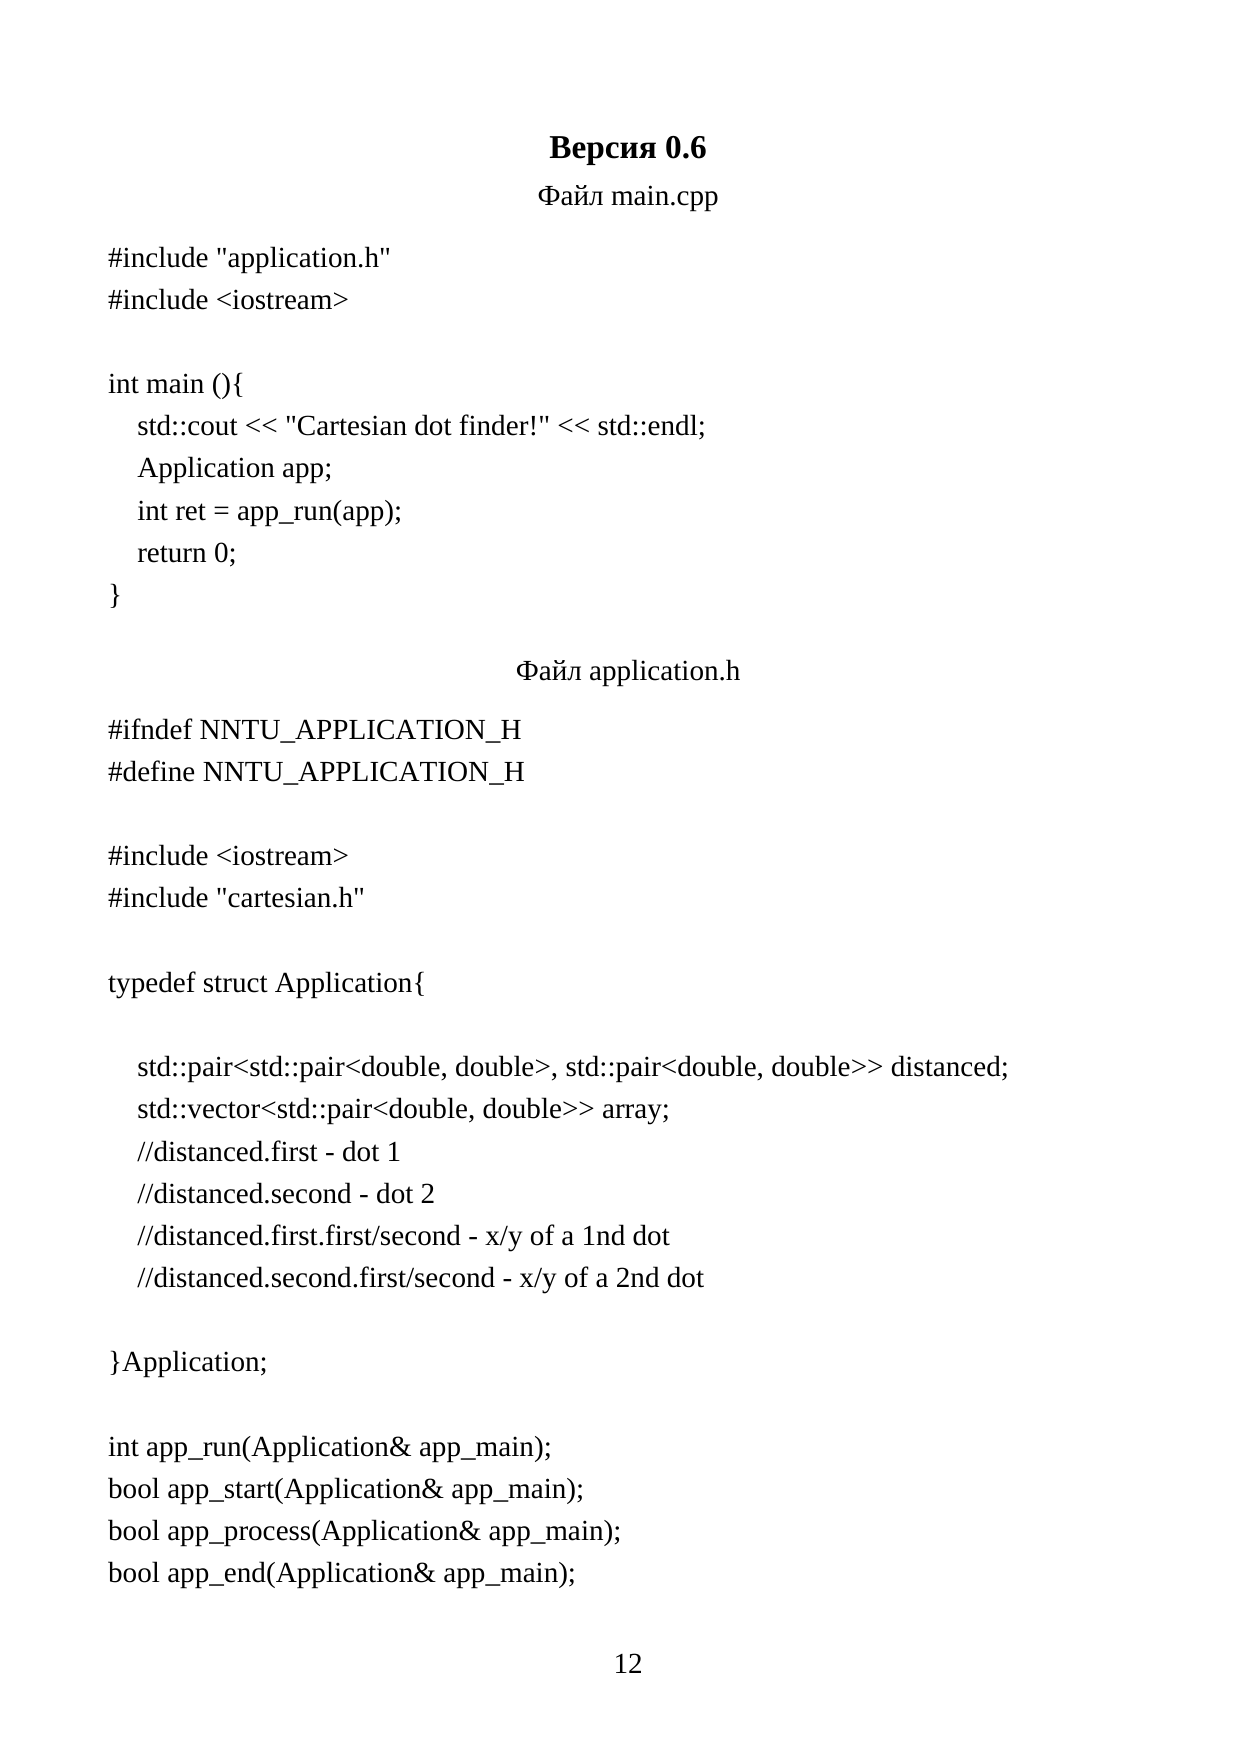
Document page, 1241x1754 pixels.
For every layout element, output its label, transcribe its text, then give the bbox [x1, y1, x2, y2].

text #ifndef NNTU_APPLICATION_H [108, 703, 1148, 745]
text #include <iostream> [108, 273, 1148, 315]
text bool app_end(Application& app_main); [108, 1547, 1148, 1589]
text }Application; [108, 1336, 1148, 1378]
subtitle Версия 0.6 [108, 127, 1148, 165]
text Файл application.h [108, 653, 1148, 686]
text return 0; [108, 526, 1148, 568]
text //distanced.second - dot 2 [108, 1167, 1148, 1209]
text int app_run(Application& app_main); [108, 1420, 1148, 1462]
text #define NNTU_APPLICATION_H [108, 745, 1148, 787]
text //distanced.first.first/second - x/y of a 1nd dot [108, 1209, 1148, 1252]
text typedef struct Application{ [108, 956, 1148, 998]
text bool app_start(Application& app_main); [108, 1462, 1148, 1505]
text Файл main.cpp [108, 178, 1148, 211]
text #include "cartesian.h" [108, 872, 1148, 914]
text #include <iostream> [108, 830, 1148, 872]
text std::vector<std::pair<double, double>> array; [108, 1083, 1148, 1125]
text //distanced.first - dot 1 [108, 1125, 1148, 1167]
text std::cout << "Cartesian dot finder!" << std::endl; [108, 400, 1148, 442]
text #include "application.h" [108, 231, 1148, 273]
text //distanced.second.first/second - x/y of a 2nd dot [108, 1252, 1148, 1294]
text int ret = app_run(app); [108, 484, 1148, 526]
text int main (){ [108, 358, 1148, 400]
text } [108, 568, 1148, 611]
text Application app; [108, 442, 1148, 484]
text std::pair<std::pair<double, double>, std::pair<double, double>> distanced; [108, 1041, 1148, 1083]
text bool app_process(Application& app_main); [108, 1505, 1148, 1547]
